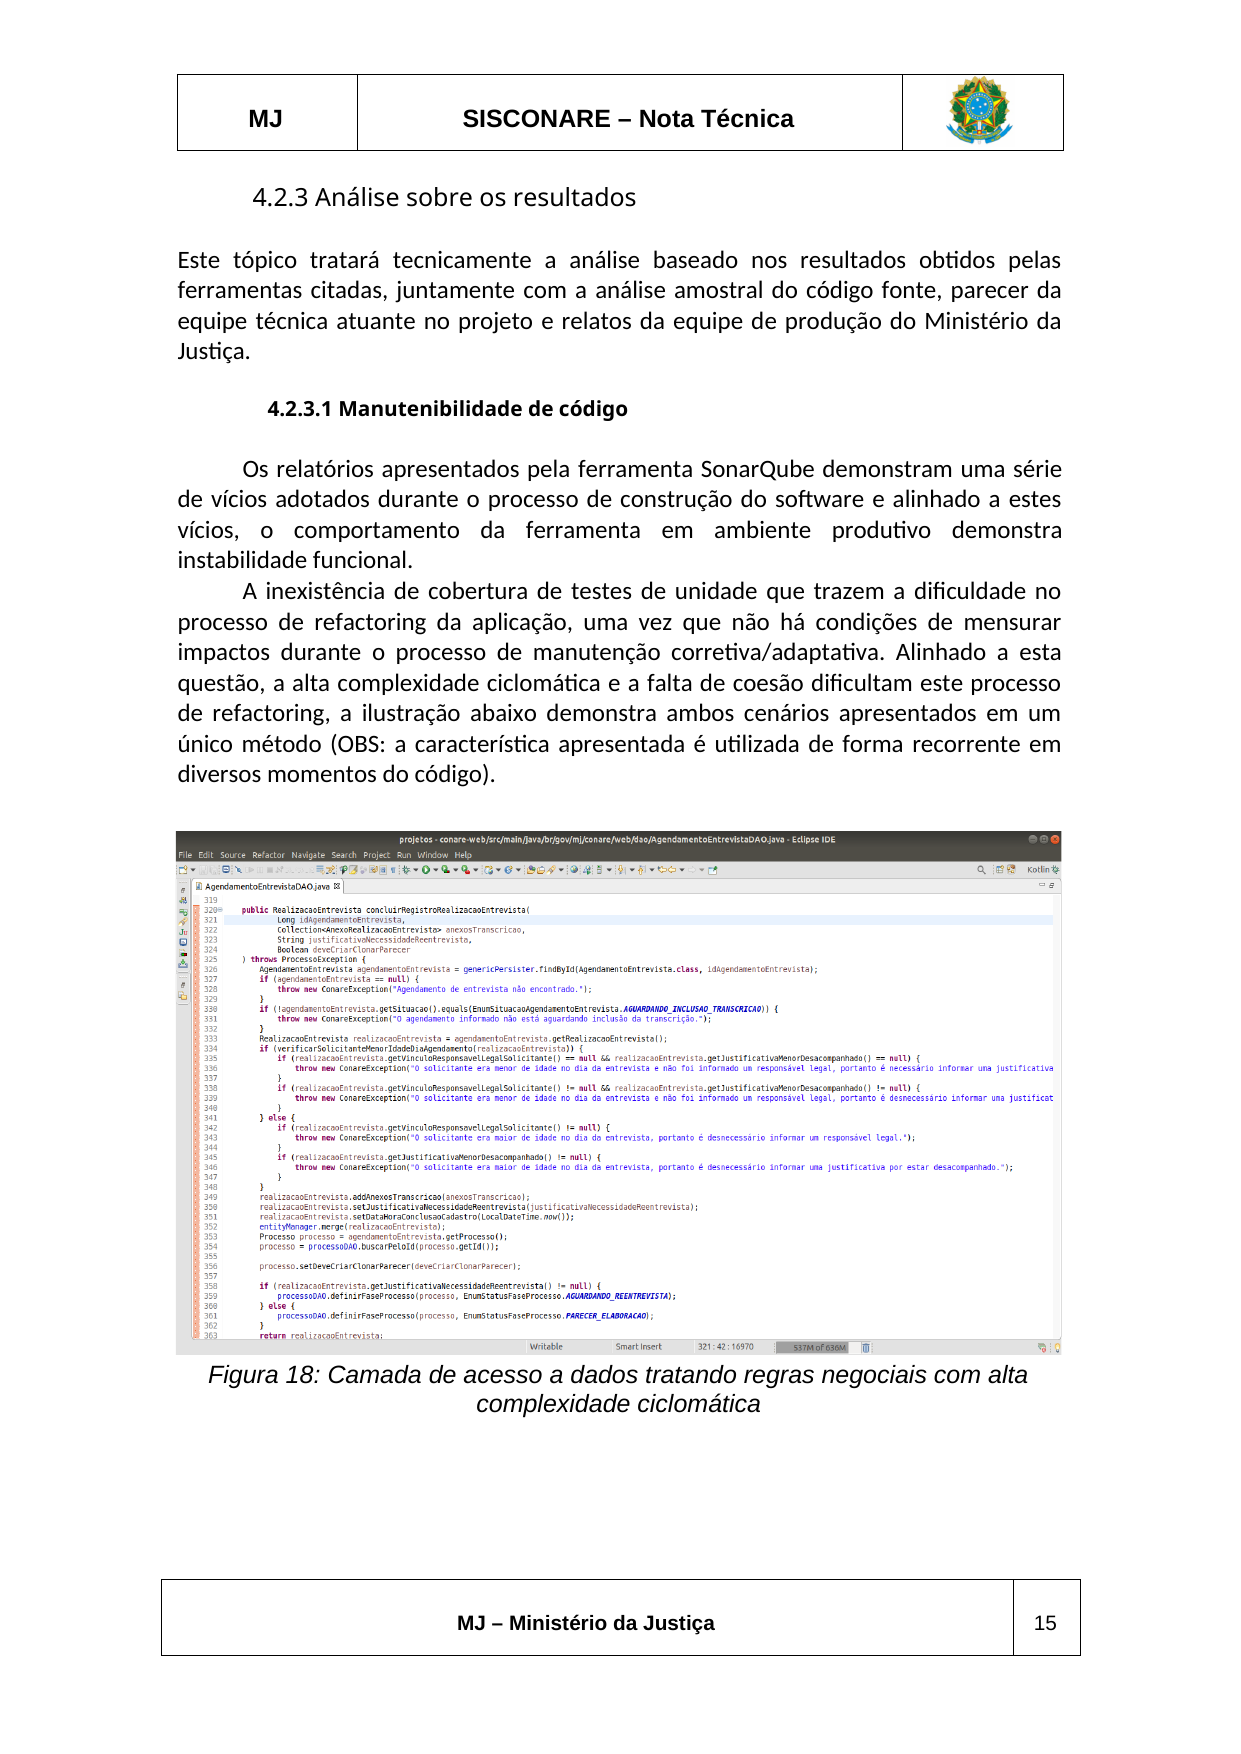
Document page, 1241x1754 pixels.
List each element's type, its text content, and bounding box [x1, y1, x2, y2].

text A inexistência de cobertura de testes de unidade que trazem a dificuldade no processo de refactoring da aplicação, uma vez que não há condições de mensurar impactos durante o processo de manutenção corretiva/adaptativa. Alinhado a esta questão, a alta complexidade ciclomática e a falta de coesão dificultam este processo de refactoring, a ilustração abaixo demonstra ambos cenários apresentados em um único método (OBS: a característica apresentada é utilizada de forma recorrente em diversos momentos do código). [496, 758, 1063, 789]
picture [175, 831, 1062, 1355]
text Os relatórios apresentados pela ferramenta SonarQube demonstram uma série de vícios adotados durante o processo de construção do software e alinhado a estes vícios, o comportamento da ferramenta em ambiente produtivo demonstra instabilidade funcional. [177, 544, 1063, 575]
text Os relatórios apresentados pela ferramenta SonarQube demonstram uma série de vícios adotados durante o processo de construção do software e alinhado a estes vícios, o comportamento da ferramenta em ambiente produtivo demonstra instabilidade funcional. [177, 453, 1063, 484]
subtitle 4.2.3 Análise sobre os resultados [637, 179, 1063, 213]
subtitle 4.2.3.1 Manutenibilidade de código [628, 394, 1063, 422]
text Este tópico tratará tecnicamente a análise baseado nos resultados obtidos pelas ferramentas citadas, juntamente com a análise amostral do código fonte, parecer da equipe técnica atuante no projeto e relatos da equipe de produção do Ministério da Justiça. [251, 335, 1063, 366]
text Figura 18: Camada de acesso a dados tratando regras negociais com alta complexidade ciclomática [171, 832, 1066, 1418]
subtitle 4.2.3.1 Manutenibilidade de código [177, 394, 267, 422]
picture [944, 75, 1020, 149]
text Este tópico tratará tecnicamente a análise baseado nos resultados obtidos pelas ferramentas citadas, juntamente com a análise amostral do código fonte, parecer da equipe técnica atuante no projeto e relatos da equipe de produção do Ministério da Justiça. [100, 274, 177, 366]
subtitle 4.2.3 Análise sobre os resultados [177, 179, 252, 213]
